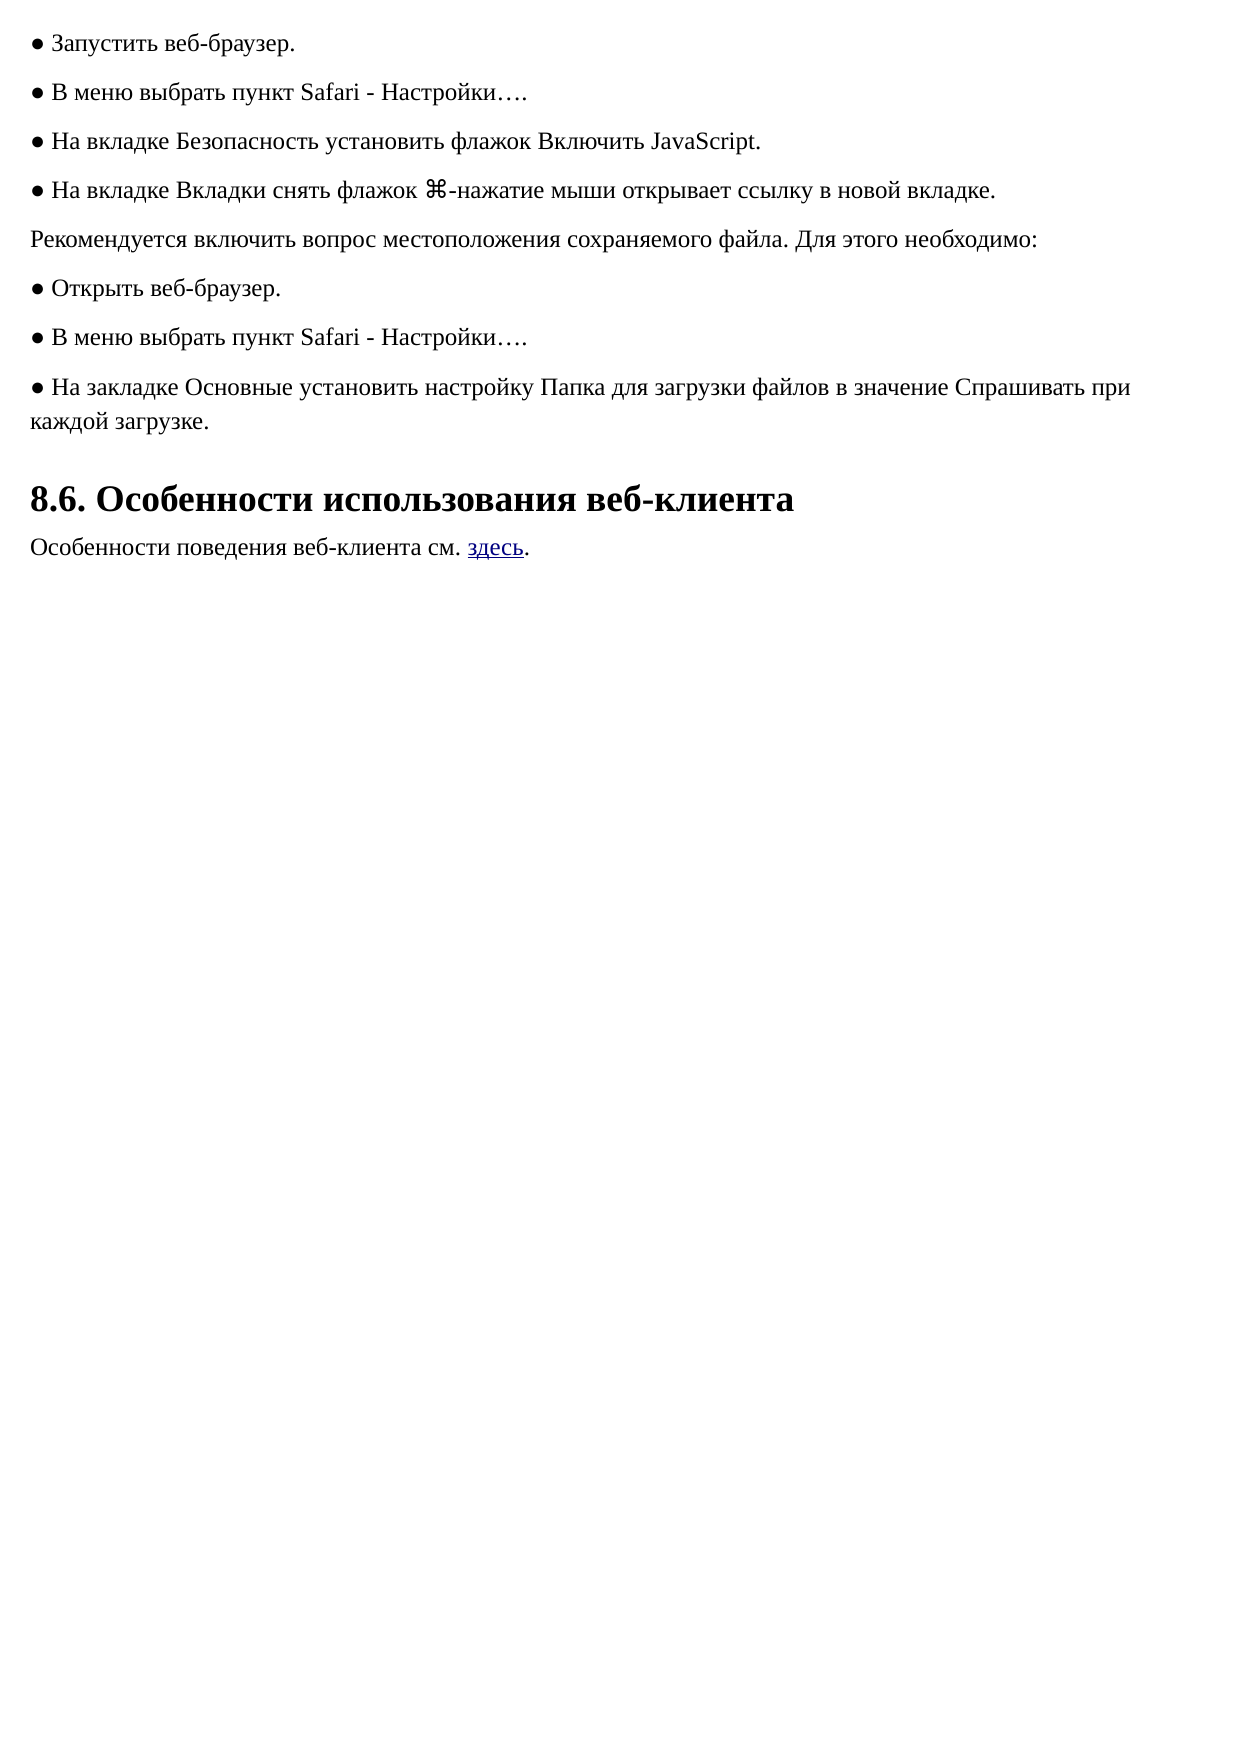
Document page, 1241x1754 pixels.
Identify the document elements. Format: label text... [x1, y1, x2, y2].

text ● На вкладке Вкладки снять флажок ⌘-нажатие мыши открывает ссылку в новой вкладке. [30, 175, 1211, 204]
text Особенности поведения веб-клиента см. здесь. [30, 532, 1211, 560]
text ● На закладке Основные установить настройку Папка для загрузки файлов в значение Спрашивать при каждой загрузке. [30, 372, 1211, 435]
subtitle 8.6. Особенности использования веб-клиента [30, 476, 1211, 519]
text ● В меню выбрать пункт Safari ‑ Настройки…. [30, 77, 1211, 106]
text ● В меню выбрать пункт Safari ‑ Настройки…. [30, 322, 1211, 351]
text Рекомендуется включить вопрос местоположения сохраняемого файла. Для этого необходимо: [30, 224, 1211, 253]
text ● Открыть веб-браузер. [30, 273, 1211, 302]
text ● На вкладке Безопасность установить флажок Включить JavaScript. [30, 126, 1211, 155]
text ● Запустить веб-браузер. [30, 28, 1211, 57]
